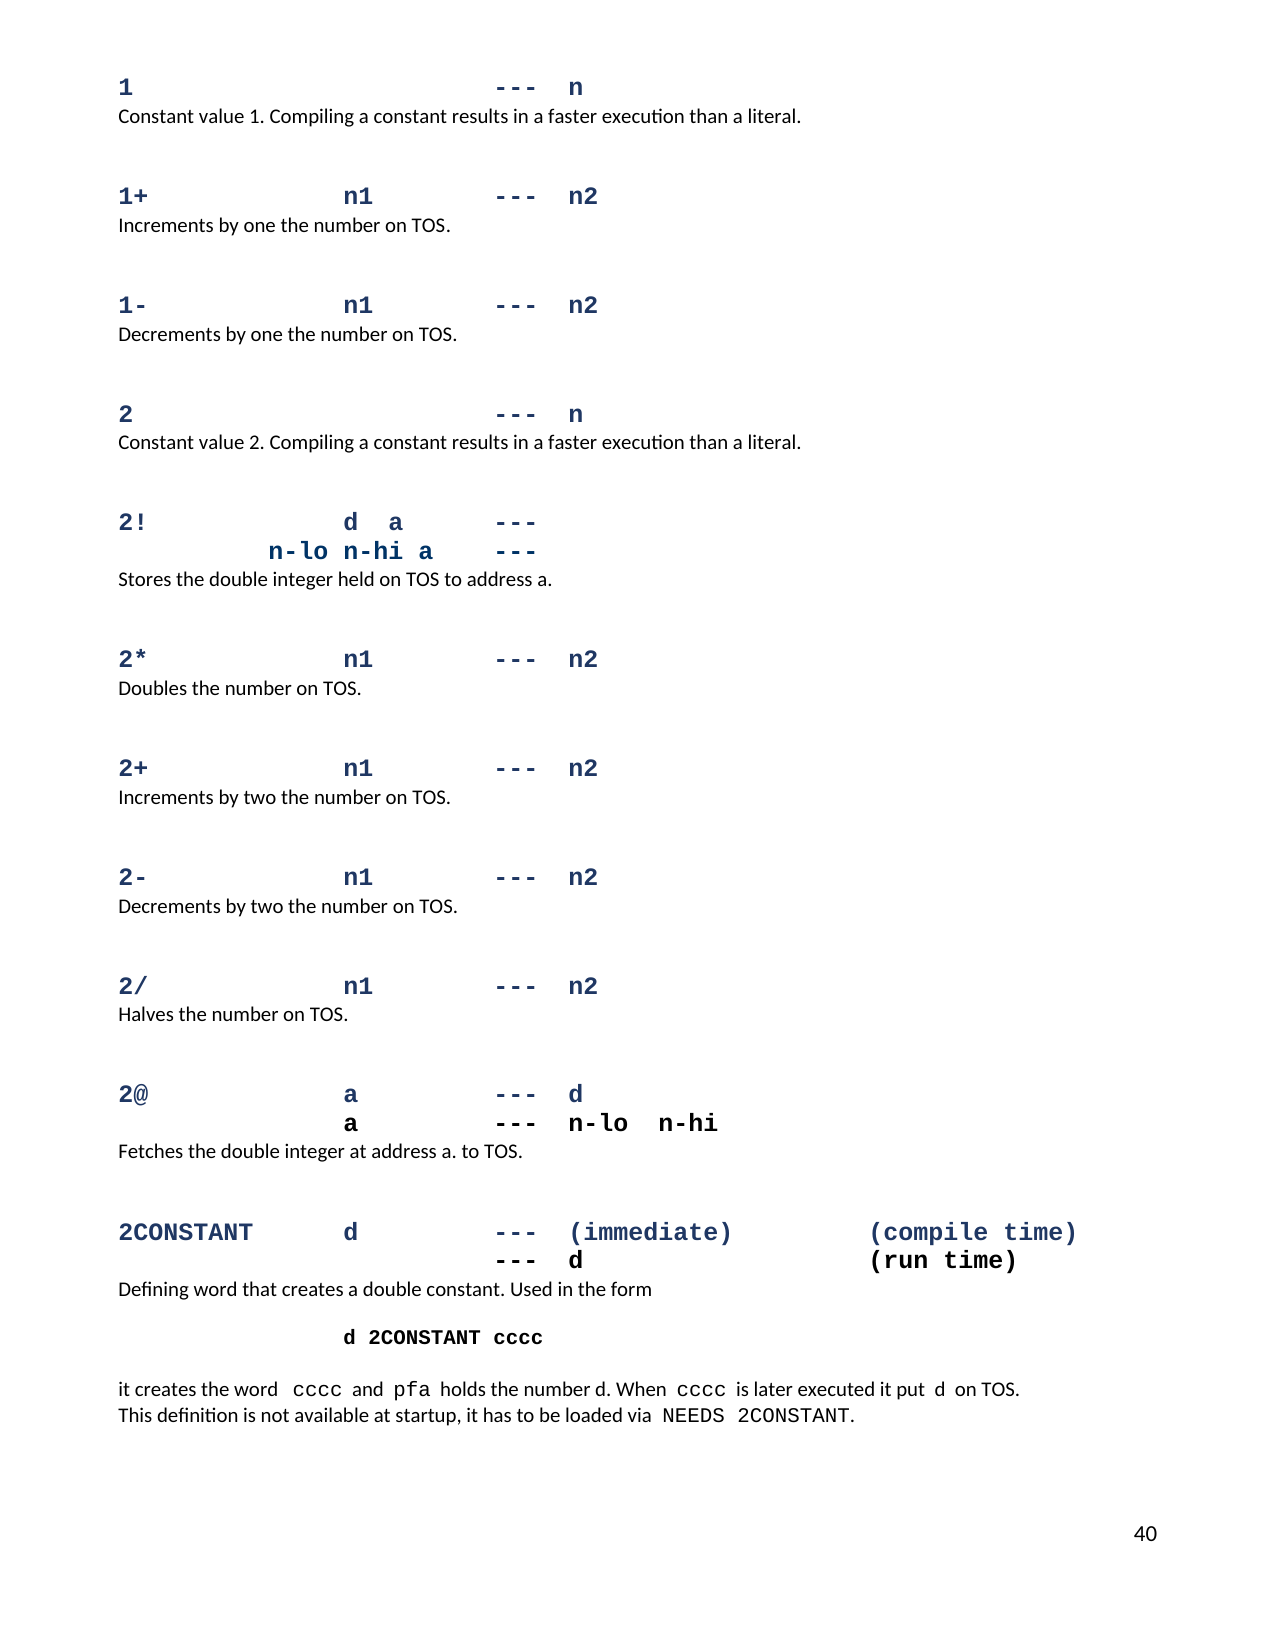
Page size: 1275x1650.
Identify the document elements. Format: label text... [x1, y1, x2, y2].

text Stores the double integer held on TOS to address a. [118, 567, 1157, 592]
text Constant value 1. Compiling a constant results in a faster execution than a literal. [118, 103, 1157, 129]
text Doubles the number on TOS. [118, 675, 1157, 701]
subtitle 2* n1 --- n2 [118, 647, 1157, 675]
text Decrements by one the number on TOS. [118, 321, 1157, 346]
text Increments by two the number on TOS. [118, 784, 1157, 809]
text it creates the word cccc and pfa holds the number d. When cccc is later executed it put d on TOS. [118, 1376, 1157, 1402]
subtitle 2 --- n [118, 401, 1157, 429]
text --- d (run time) [418, 1247, 1157, 1276]
text This definition is not available at startup, it has to be loaded via NEEDS 2CONSTANT. [118, 1402, 1157, 1429]
text Constant value 2. Compiling a constant results in a faster execution than a literal. [118, 429, 1157, 455]
subtitle 2! d a --- [118, 510, 1157, 538]
text a --- n-lo n-hi [118, 1110, 1157, 1139]
subtitle 2@ a --- d [118, 1082, 1157, 1110]
subtitle 2CONSTANT d --- (immediate) (compile time) [118, 1219, 1157, 1247]
subtitle 1 --- n [118, 75, 1157, 103]
text Halves the number on TOS. [118, 1002, 1157, 1027]
text d 2CONSTANT cccc [118, 1327, 1157, 1350]
subtitle 1+ n1 --- n2 [118, 184, 1157, 212]
subtitle 2/ n1 --- n2 [118, 973, 1157, 1002]
subtitle 2- n1 --- n2 [118, 864, 1157, 893]
text Decrements by two the number on TOS. [118, 893, 1157, 918]
subtitle 1- n1 --- n2 [118, 292, 1157, 321]
subtitle 2+ n1 --- n2 [118, 756, 1157, 784]
text Increments by one the number on TOS. [118, 212, 1157, 237]
text Fetches the double integer at address a. to TOS. [118, 1139, 1157, 1164]
text Defining word that creates a double constant. Used in the form [118, 1276, 1157, 1301]
text n-lo n-hi a --- [118, 538, 1157, 567]
